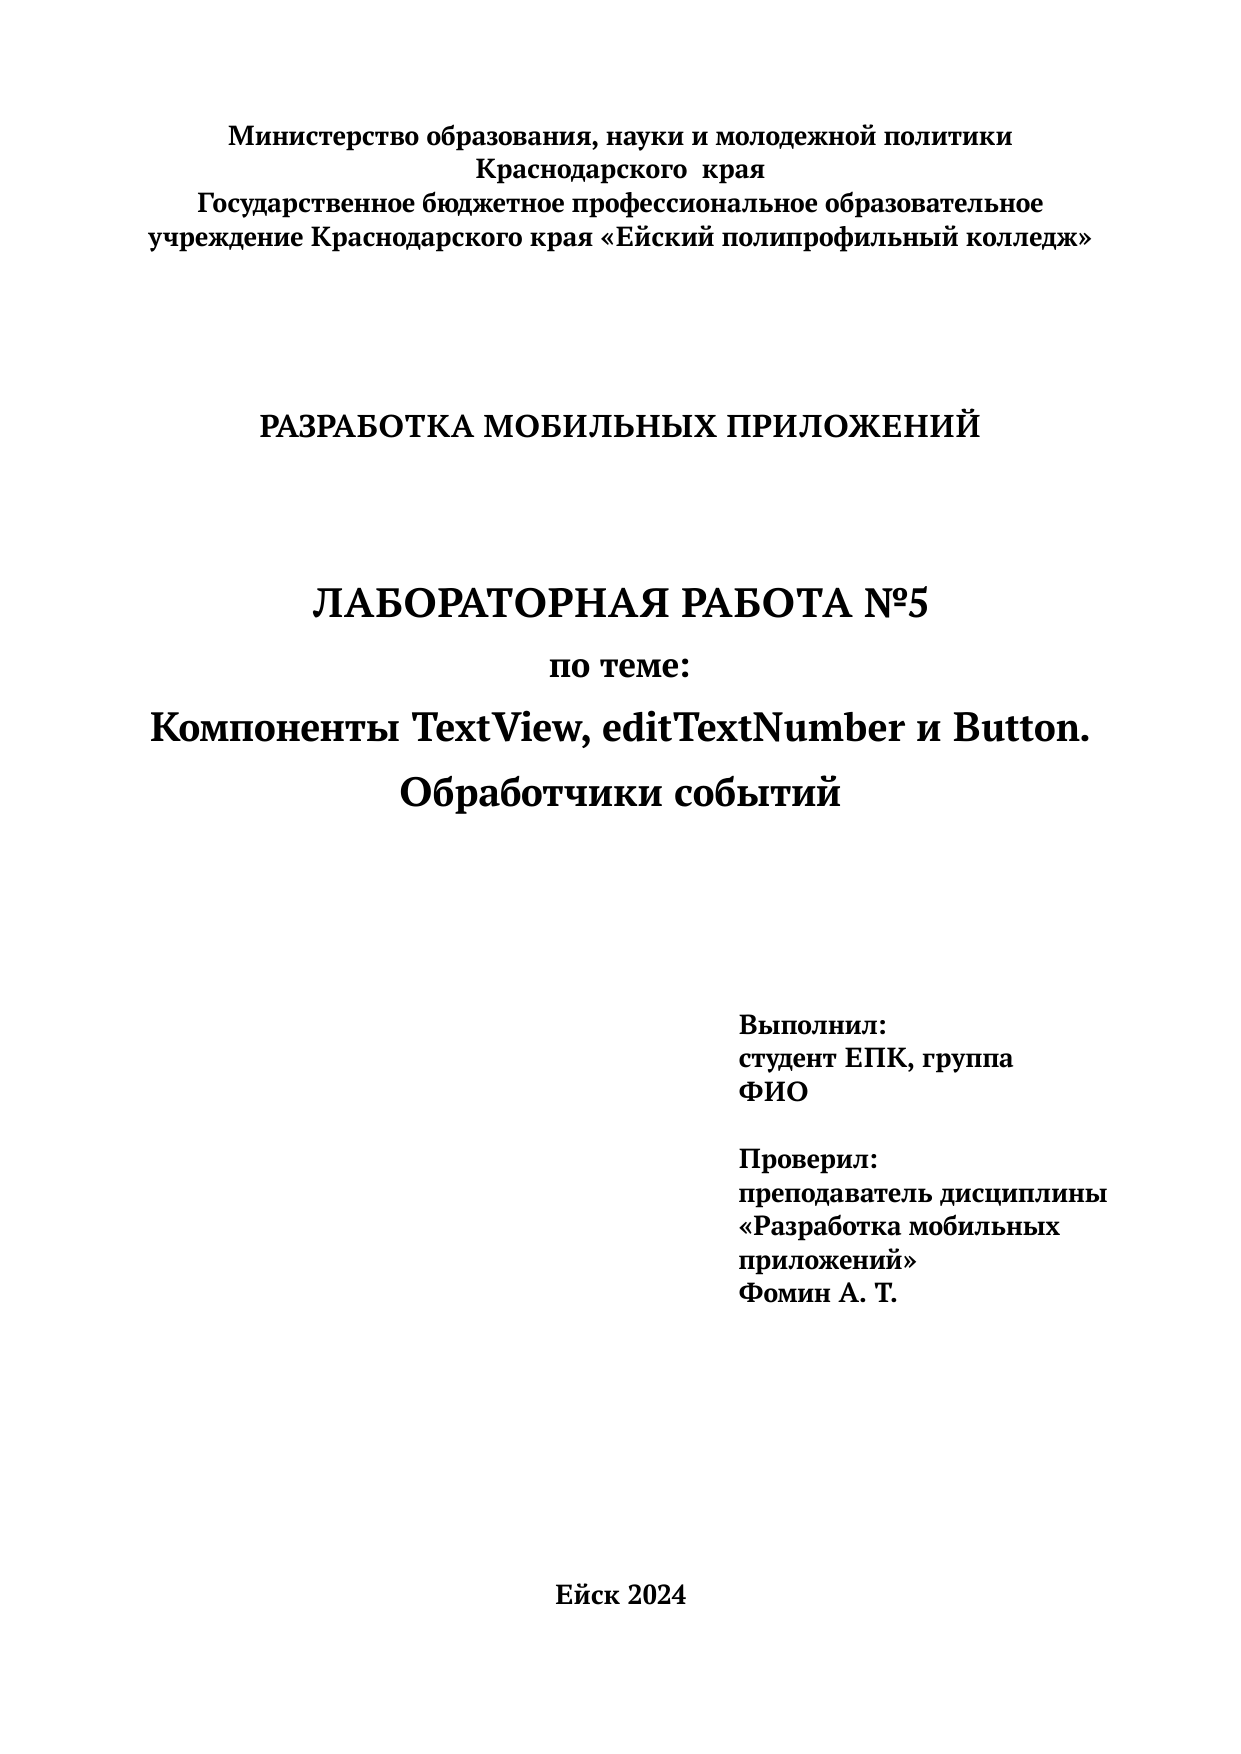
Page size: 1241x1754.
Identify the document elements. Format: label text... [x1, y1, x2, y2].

text преподаватель дисциплины «Разработка мобильных приложений» [738, 1175, 1122, 1275]
text по теме: [118, 642, 1122, 686]
text Выполнил: [738, 1007, 1122, 1041]
text ЛАБОРАТОРНАЯ РАБОТА №5 [118, 577, 1122, 627]
text Ейск 2024 [118, 1577, 1122, 1611]
text студент ЕПК, группа [738, 1041, 1122, 1074]
text Проверил: [738, 1141, 1122, 1175]
text ФИО [738, 1074, 1122, 1108]
text Краснодарского края [118, 152, 1122, 185]
text Фомин А. Т. [738, 1275, 1122, 1309]
subtitle Компоненты TextView, editTextNumber и Button. [118, 701, 1122, 751]
text РАЗРАБОТКА МОБИЛЬНЫХ ПРИЛОЖЕНИЙ [118, 406, 1122, 445]
text Государственное бюджетное профессиональное образовательное учреждение Краснодарского края «Ейский полипрофильный колледж» [118, 185, 1122, 252]
subtitle Обработчики событий [118, 766, 1122, 815]
text Министерство образования, науки и молодежной политики [118, 118, 1122, 152]
